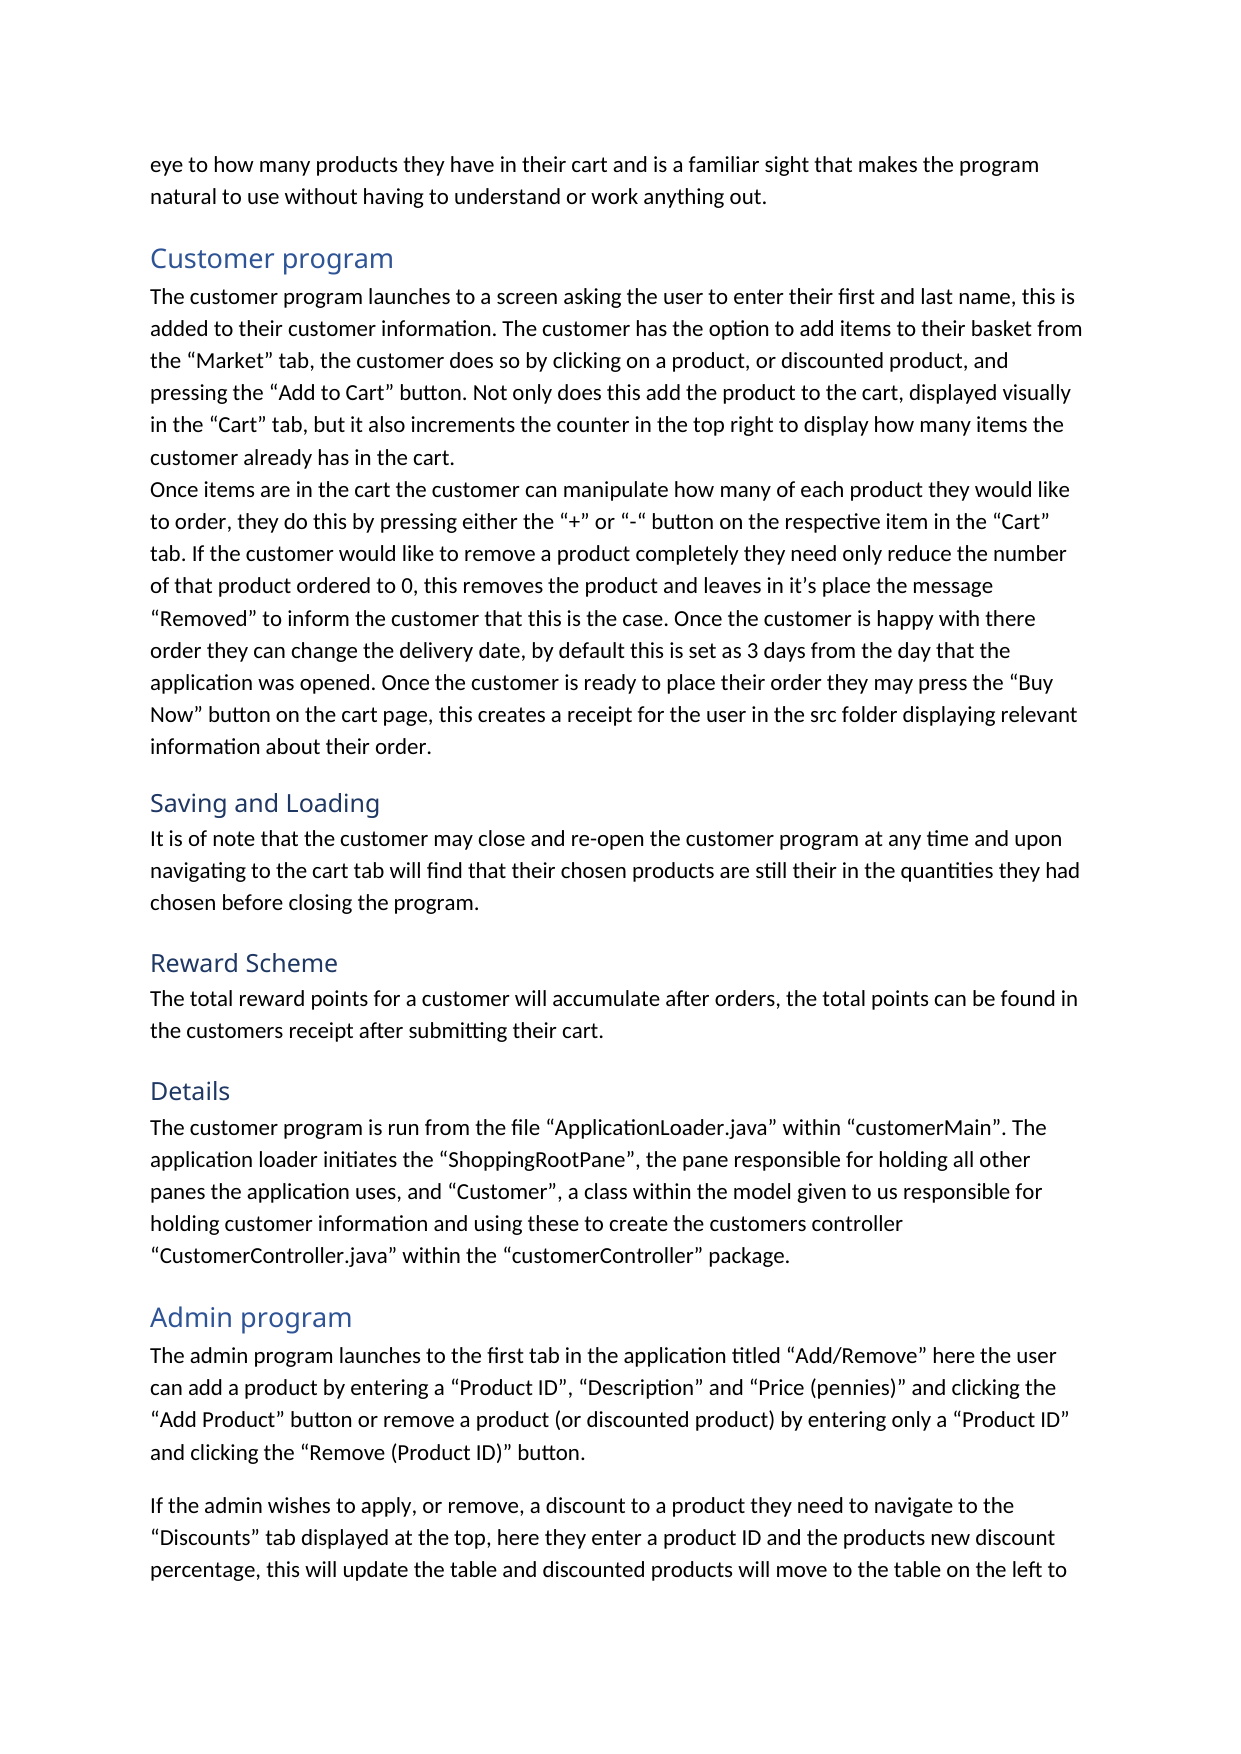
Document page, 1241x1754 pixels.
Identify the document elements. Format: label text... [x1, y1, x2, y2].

text eye to how many products they have in their cart and is a familiar sight that makes the program natural to use without having to understand or work anything out. [150, 150, 1090, 210]
subtitle Details [150, 1074, 1090, 1108]
text Saving and Loading It is of note that the customer may close and re-open the customer program at any time and upon navigating to the cart tab will find that their chosen products are still their in the quantities they had chosen before closing the program. [150, 785, 1090, 916]
subtitle Reward Scheme [150, 945, 1090, 979]
text The customer program is run from the file “ApplicationLoader.java” within “customerMain”. The application loader initiates the “ShoppingRootPane”, the pane responsible for holding all other panes the application uses, and “Customer”, a class within the model given to us responsible for holding customer information and using these to create the customers controller “CustomerController.java” within the “customerController” package. [150, 1113, 1090, 1270]
text The total reward points for a customer will accumulate after orders, the total points can be found in the customers receipt after submitting their cart. [150, 984, 1090, 1044]
subtitle Customer program [150, 239, 1090, 276]
text The admin program launches to the first tab in the application titled “Add/Remove” here the user can add a product by entering a “Product ID”, “Description” and “Price (pennies)” and clicking the “Add Product” button or remove a product (or discounted product) by entering only a “Product ID” and clicking the “Remove (Product ID)” button. [150, 1341, 1090, 1466]
subtitle Admin program [150, 1299, 1090, 1336]
text If the admin wishes to apply, or remove, a discount to a product they need to navigate to the “Discounts” tab displayed at the top, here they enter a product ID and the products new discount percentage, this will update the table and discounted products will move to the table on the left to [150, 1491, 1090, 1583]
text The customer program launches to a screen asking the user to enter their first and last name, this is added to their customer information. The customer has the option to add items to their basket from the “Market” tab, the customer does so by clicking on a product, or discounted product, and pressing the “Add to Cart” button. Not only does this add the product to the cart, displayed visually in the “Cart” tab, but it also increments the counter in the top right to display how many items the customer already has in the cart. Once items are in the cart the customer can manipulate how many of each product they would like to order, they do this by pressing either the “+” or “-“ button on the respective item in the “Cart” tab. If the customer would like to remove a product completely they need only reduce the number of that product ordered to 0, this removes the product and leaves in it’s place the message “Removed” to inform the customer that this is the case. Once the customer is happy with there order they can change the delivery date, by default this is set as 3 days from the day that the application was opened. Once the customer is ready to place their order they may press the “Buy Now” button on the cart page, this creates a receipt for the user in the src folder displaying relevant information about their order. [150, 282, 1090, 760]
